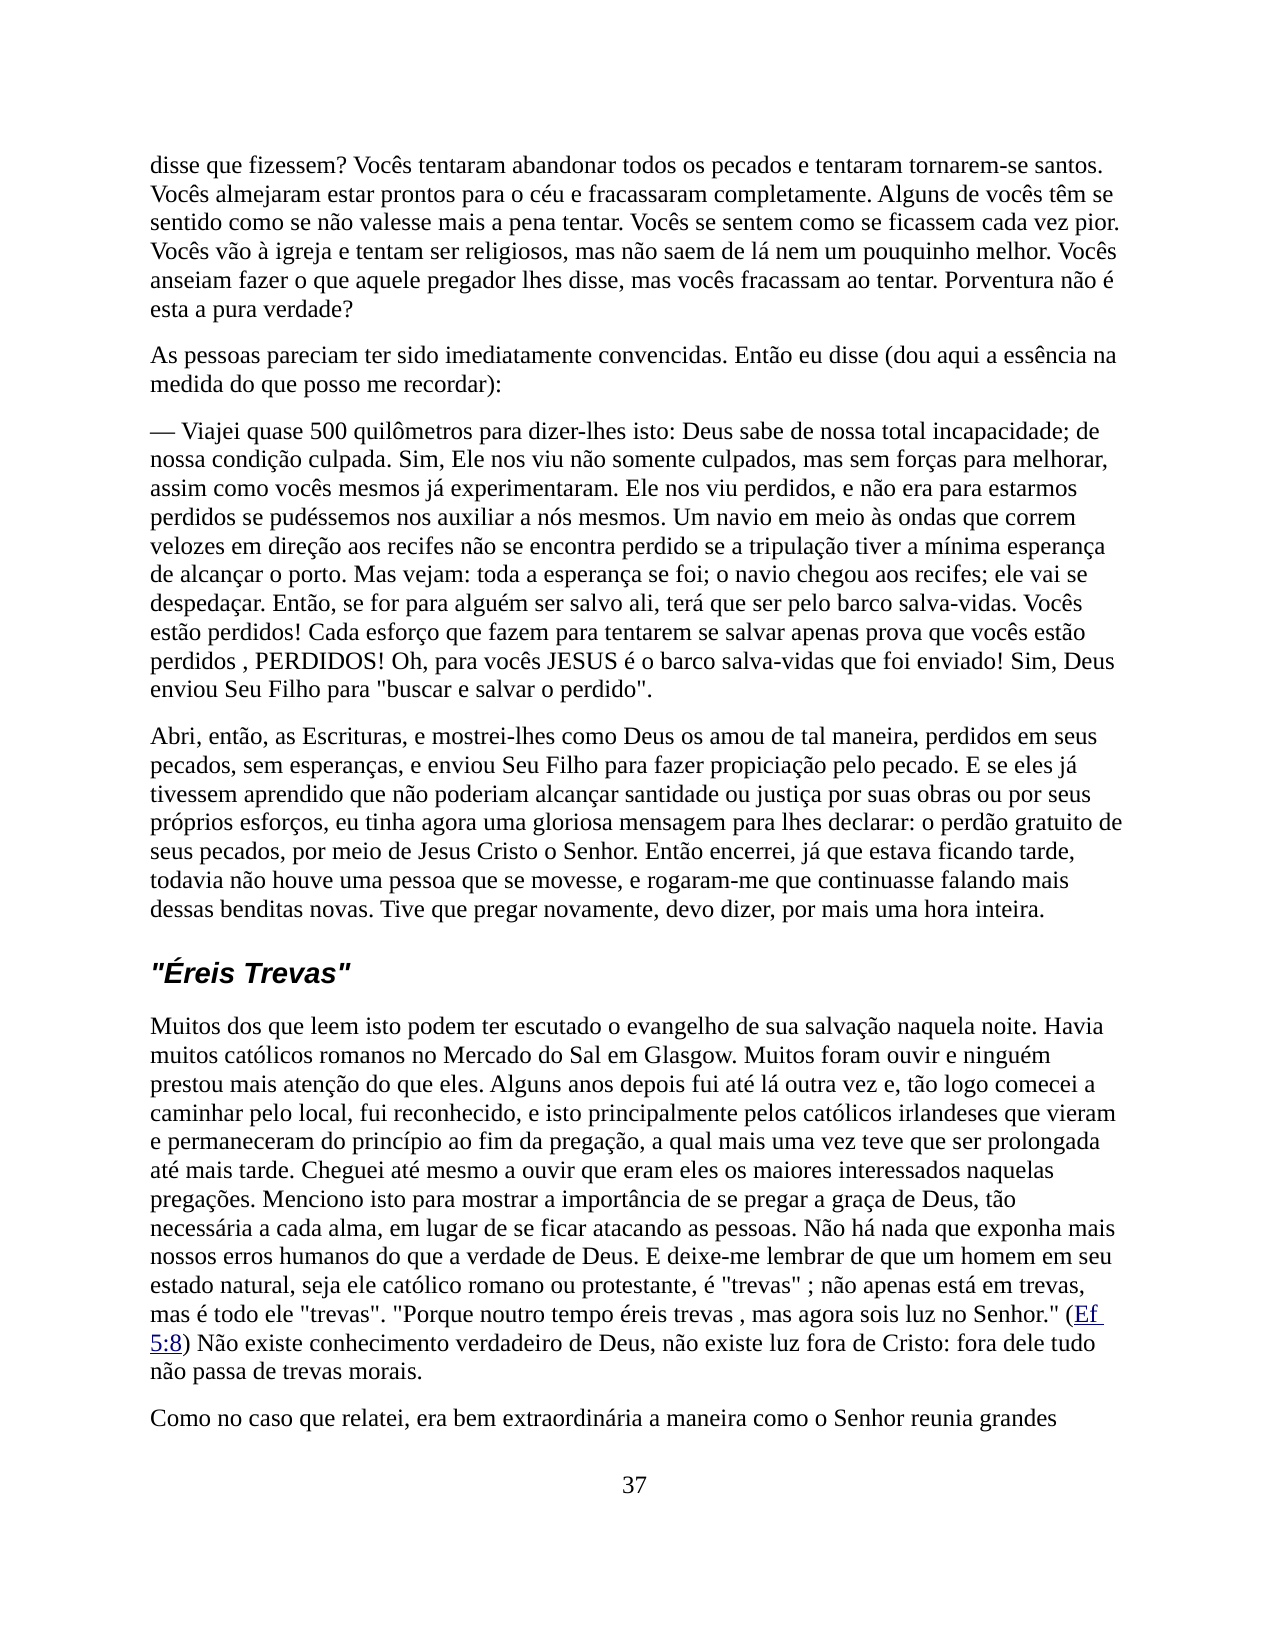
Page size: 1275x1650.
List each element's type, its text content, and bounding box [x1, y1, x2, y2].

text Como no caso que relatei, era bem extraordinária a maneira como o Senhor reunia grandes [150, 1403, 1125, 1432]
text — Viajei quase 500 quilômetros para dizer-lhes isto: Deus sabe de nossa total incapacidade; de nossa condição culpada. Sim, Ele nos viu não somente culpados, mas sem forças para melhorar, assim como vocês mesmos já experimentaram. Ele nos viu perdidos, e não era para estarmos perdidos se pudéssemos nos auxiliar a nós mesmos. Um navio em meio às ondas que correm velozes em direção aos recifes não se encontra perdido se a tripulação tiver a mínima esperança de alcançar o porto. Mas vejam: toda a esperança se foi; o navio chegou aos recifes; ele vai se despedaçar. Então, se for para alguém ser salvo ali, terá que ser pelo barco salva-vidas. Vocês estão perdidos! Cada esforço que fazem para tentarem se salvar apenas prova que vocês estão perdidos , PERDIDOS! Oh, para vocês JESUS é o barco salva-vidas que foi enviado! Sim, Deus enviou Seu Filho para "buscar e salvar o perdido". [150, 416, 1125, 703]
text As pessoas pareciam ter sido imediatamente convencidas. Então eu disse (dou aqui a essência na medida do que posso me recordar): [150, 340, 1125, 398]
text disse que fizessem? Vocês tentaram abandonar todos os pecados e tentaram tornarem-se santos. Vocês almejaram estar prontos para o céu e fracassaram completamente. Alguns de vocês têm se sentido como se não valesse mais a pena tentar. Vocês se sentem como se ficassem cada vez pior. Vocês vão à igreja e tentam ser religiosos, mas não saem de lá nem um pouquinho melhor. Vocês anseiam fazer o que aquele pregador lhes disse, mas vocês fracassam ao tentar. Porventura não é esta a pura verdade? [150, 150, 1125, 322]
text Muitos dos que leem isto podem ter escutado o evangelho de sua salvação naquela noite. Havia muitos católicos romanos no Mercado do Sal em Glasgow. Muitos foram ouvir e ninguém prestou mais atenção do que eles. Alguns anos depois fui até lá outra vez e, tão logo comecei a caminhar pelo local, fui reconhecido, e isto principalmente pelos católicos irlandeses que vieram e permaneceram do princípio ao fim da pregação, a qual mais uma vez teve que ser prolongada até mais tarde. Cheguei até mesmo a ouvir que eram eles os maiores interessados naquelas pregações. Menciono isto para mostrar a importância de se pregar a graça de Deus, tão necessária a cada alma, em lugar de se ficar atacando as pessoas. Não há nada que exponha mais nossos erros humanos do que a verdade de Deus. E deixe-me lembrar de que um homem em seu estado natural, seja ele católico romano ou protestante, é "trevas" ; não apenas está em trevas, mas é todo ele "trevas". "Porque noutro tempo éreis trevas , mas agora sois luz no Senhor." (Ef 5:8) Não existe conhecimento verdadeiro de Deus, não existe luz fora de Cristo: fora dele tudo não passa de trevas morais. [150, 1011, 1125, 1385]
text Abri, então, as Escrituras, e mostrei-lhes como Deus os amou de tal maneira, perdidos em seus pecados, sem esperanças, e enviou Seu Filho para fazer propiciação pelo pecado. E se eles já tivessem aprendido que não poderiam alcançar santidade ou justiça por suas obras ou por seus próprios esforços, eu tinha agora uma gloriosa mensagem para lhes declarar: o perdão gratuito de seus pecados, por meio de Jesus Cristo o Senhor. Então encerrei, já que estava ficando tarde, todavia não houve uma pessoa que se movesse, e rogaram-me que continuasse falando mais dessas benditas novas. Tive que pregar novamente, devo dizer, por mais uma hora inteira. [150, 721, 1125, 922]
subtitle "Éreis Trevas" [150, 956, 1125, 990]
